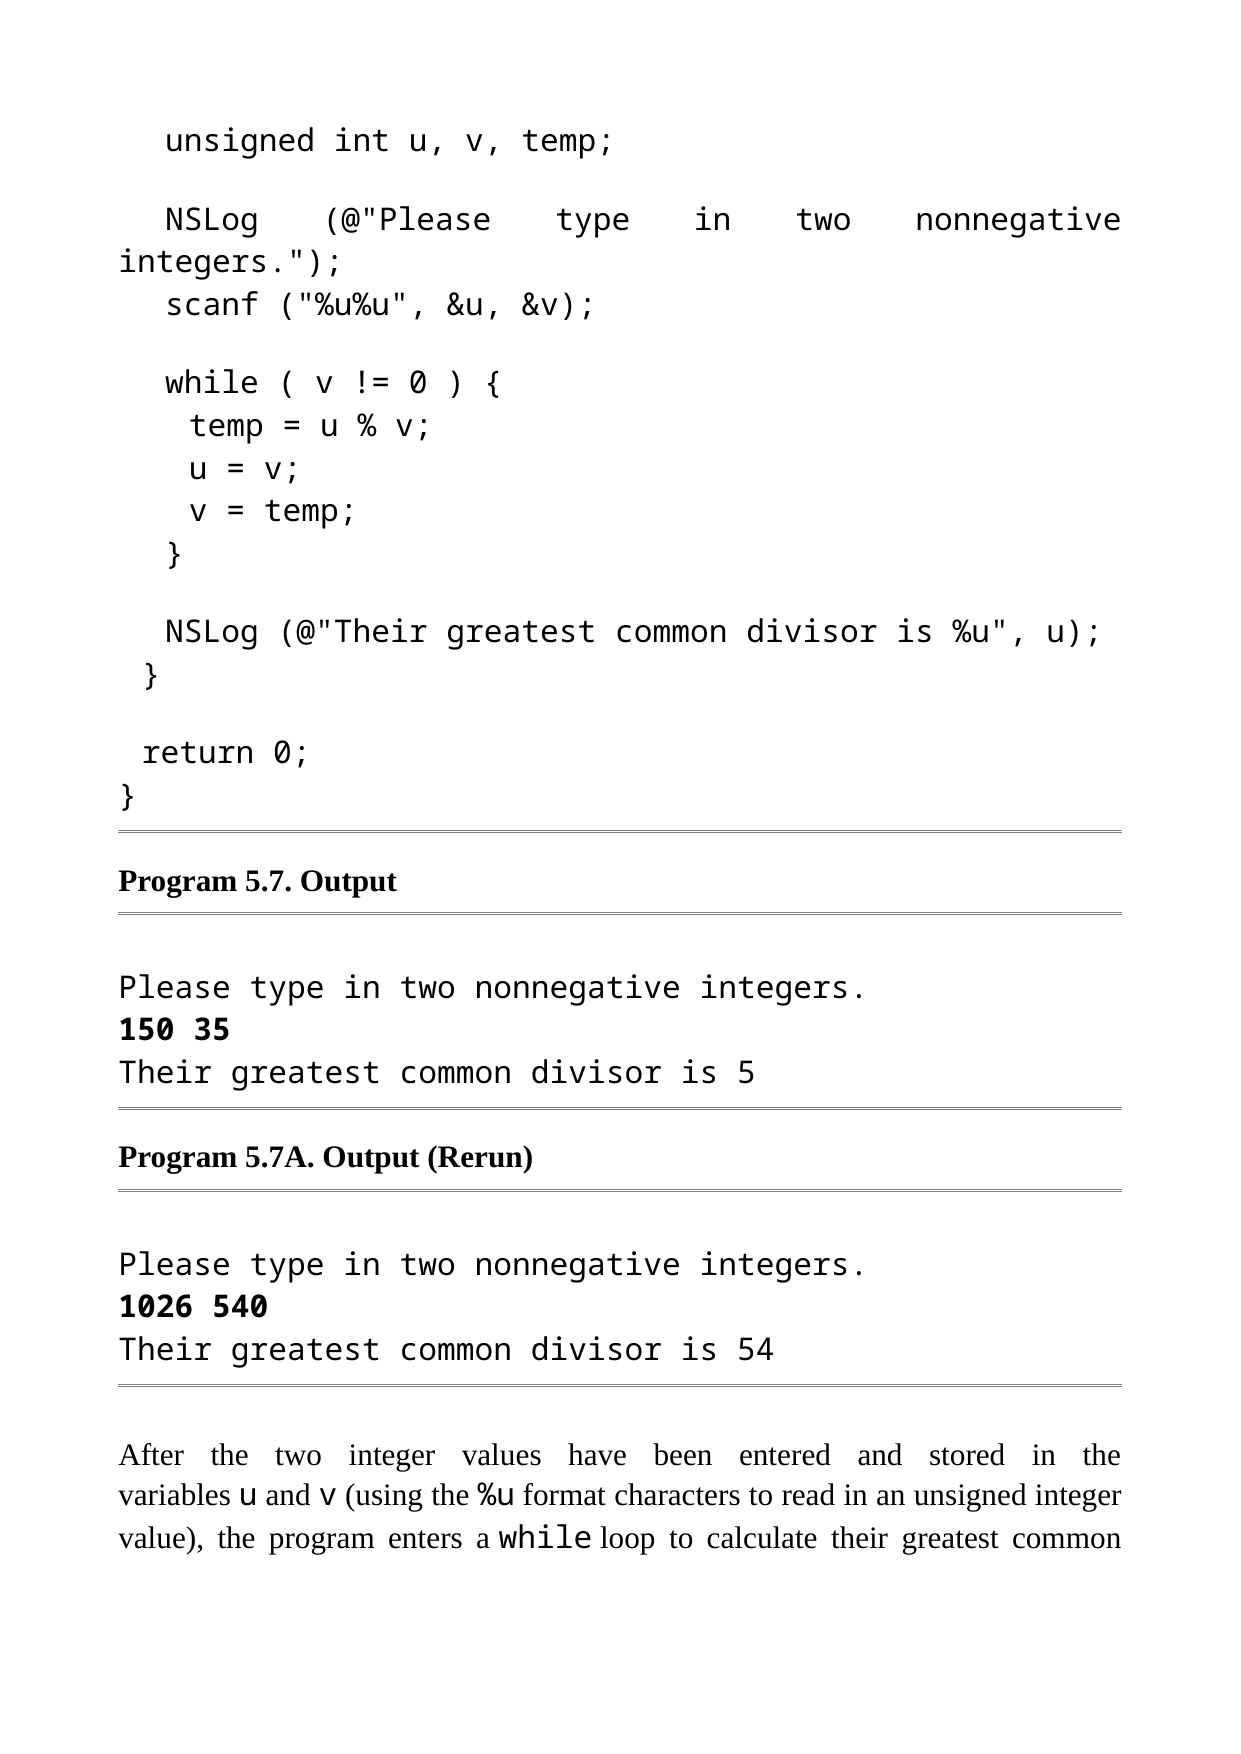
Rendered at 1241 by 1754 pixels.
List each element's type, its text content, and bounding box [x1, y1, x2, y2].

text Please type in two nonnegative integers. 1026 540 Their greatest common divisor is 54 [118, 1242, 1122, 1369]
text Program 5.7. Output [118, 862, 1122, 898]
text After the two integer values have been entered and stored in the variables u and v (using the %u format characters to read in an unsigned integer value), the program enters a while loop to calculate their greatest common [118, 1436, 1122, 1558]
text Program 5.7A. Output (Rerun) [118, 1139, 1122, 1175]
text unsigned int u, v, temp; NSLog (@"Please type in two nonnegative integers."); scanf ("%u%u", &u, &v); while ( v != 0 ) { temp = u % v; u = v; v = temp; } NSLog (@"Their greatest common divisor is %u", u); } return 0; } [118, 118, 1122, 816]
text Please type in two nonnegative integers. 150 35 Their greatest common divisor is 5 [118, 965, 1122, 1093]
